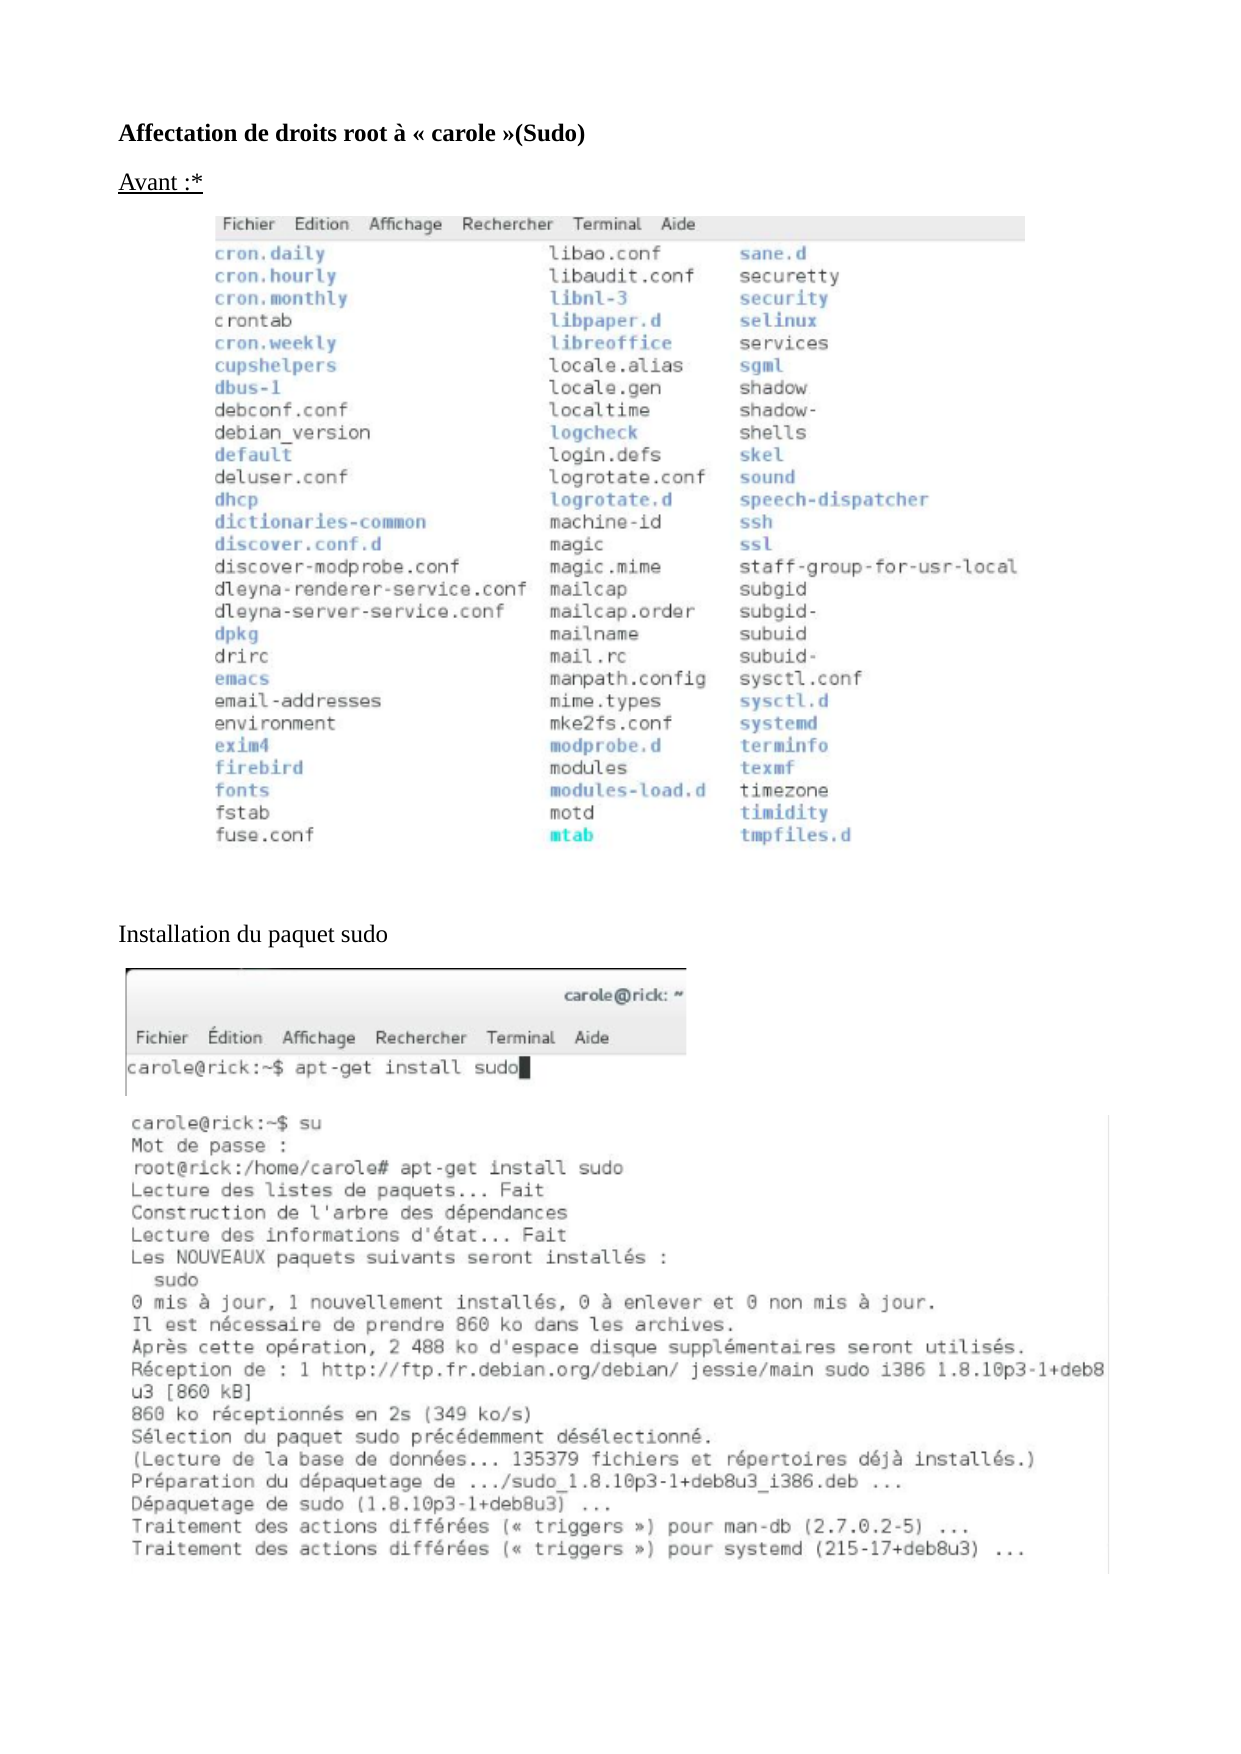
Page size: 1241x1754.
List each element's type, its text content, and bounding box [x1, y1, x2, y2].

picture [131, 1115, 1110, 1574]
text Affectation de droits root à « carole »(Sudo) [118, 118, 1122, 147]
picture [215, 216, 1025, 865]
text Installation du paquet sudo [118, 919, 1122, 948]
text Avant :* [118, 167, 1122, 196]
picture [125, 968, 687, 1096]
